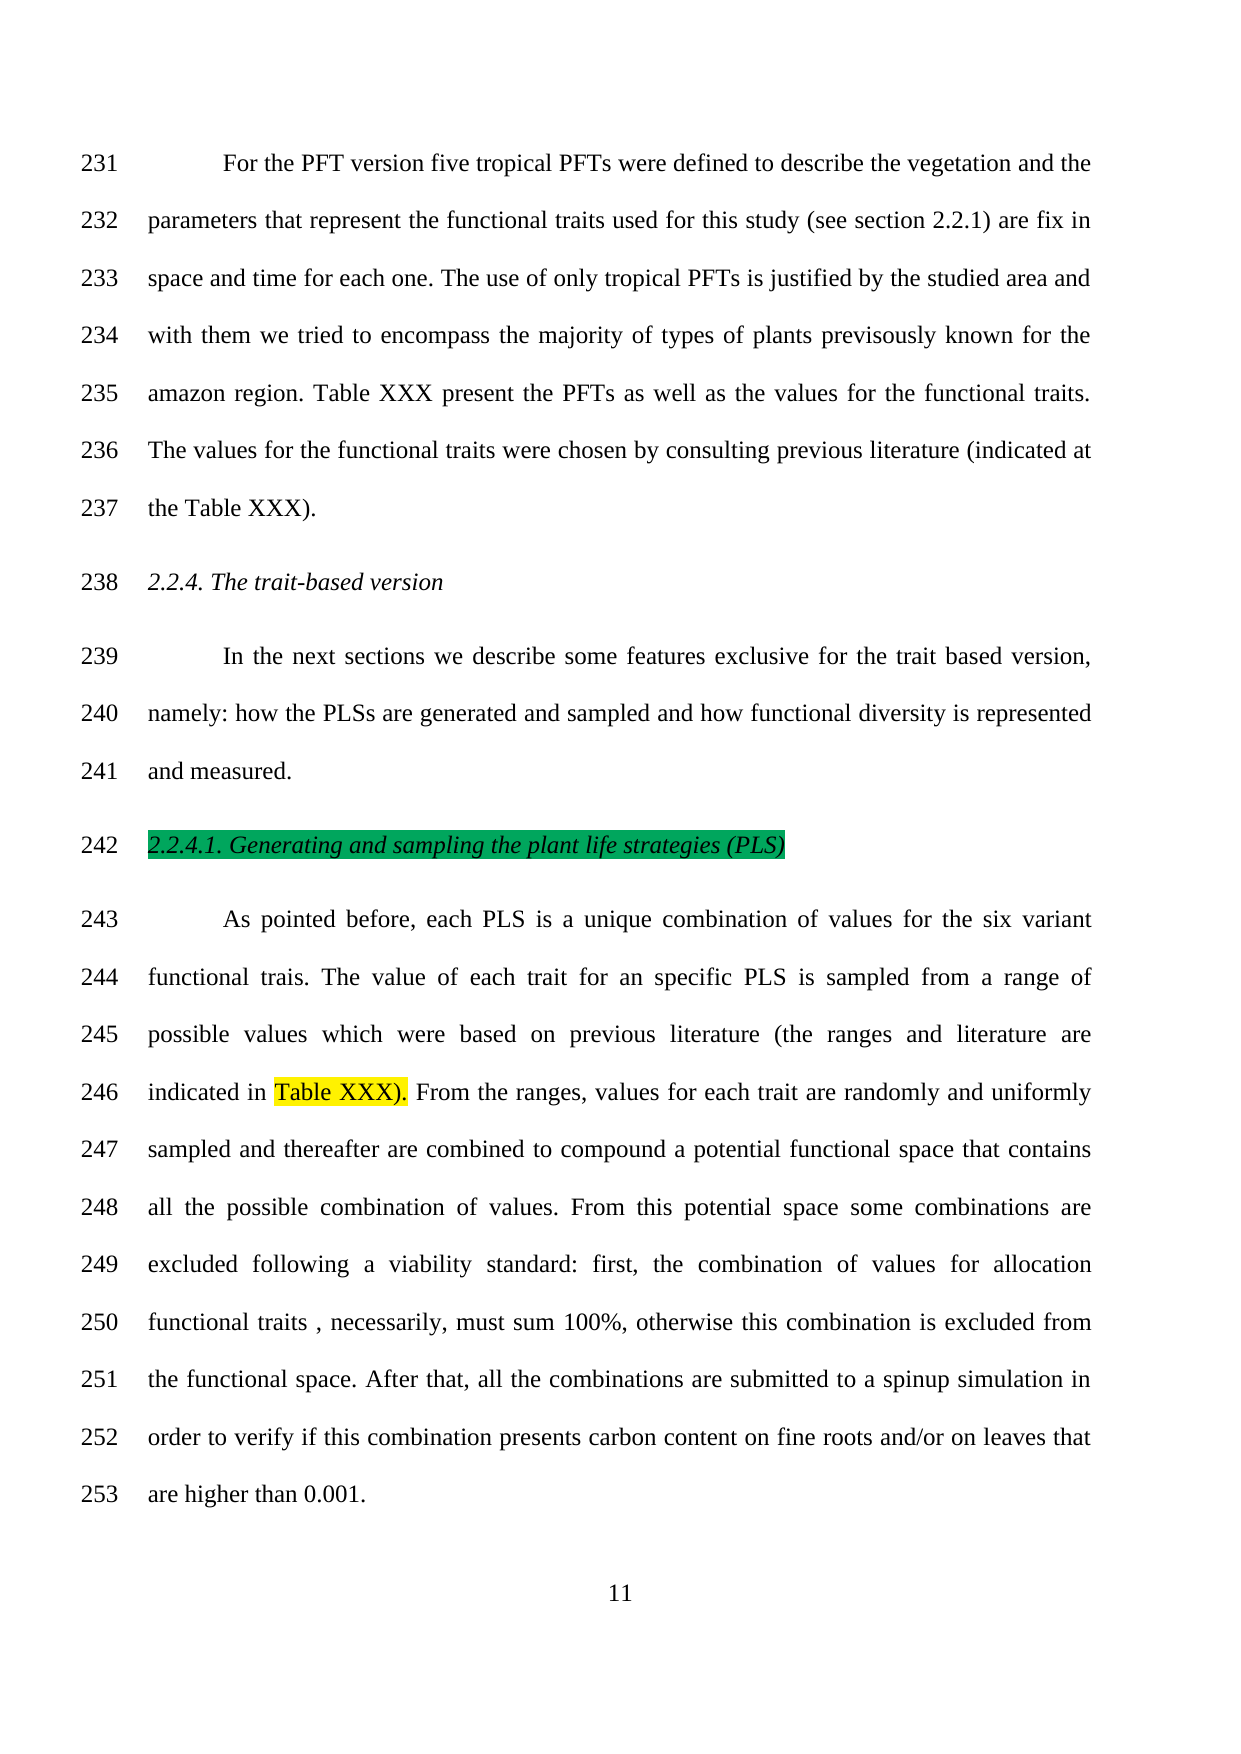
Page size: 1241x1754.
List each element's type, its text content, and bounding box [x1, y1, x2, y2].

text 2.2.4.1. Generating and sampling the plant life strategies (PLS) [148, 830, 1093, 859]
text In the next sections we describe some features exclusive for the trait based version, namely: how the PLSs are generated and sampled and how functional diversity is represented and measured. [148, 641, 1093, 785]
text 2.2.4. The trait-based version [148, 567, 1093, 596]
text As pointed before, each PLS is a unique combination of values for the six variant functional trais. The value of each trait for an specific PLS is sampled from a range of possible values which were based on previous literature (the ranges and literature are indicated in Table XXX). From the ranges, values for each trait are randomly and uniformly sampled and thereafter are combined to compound a potential functional space that contains all the possible combination of values. From this potential space some combinations are excluded following a viability standard: first, the combination of values for allocation functional traits , necessarily, must sum 100%, otherwise this combination is excluded from the functional space. After that, all the combinations are submitted to a spinup simulation in order to verify if this combination presents carbon content on fine roots and/or on leaves that are higher than 0.001. [148, 904, 1093, 1508]
text For the PFT version five tropical PFTs were defined to describe the vegetation and the parameters that represent the functional traits used for this study (see section 2.2.1) are fix in space and time for each one. The use of only tropical PFTs is justified by the studied area and with them we tried to encompass the majority of types of plants previsously known for the amazon region. Table XXX present the PFTs as well as the values for the functional traits. The values for the functional traits were chosen by consulting previous literature (indicated at the Table XXX). [148, 148, 1093, 521]
